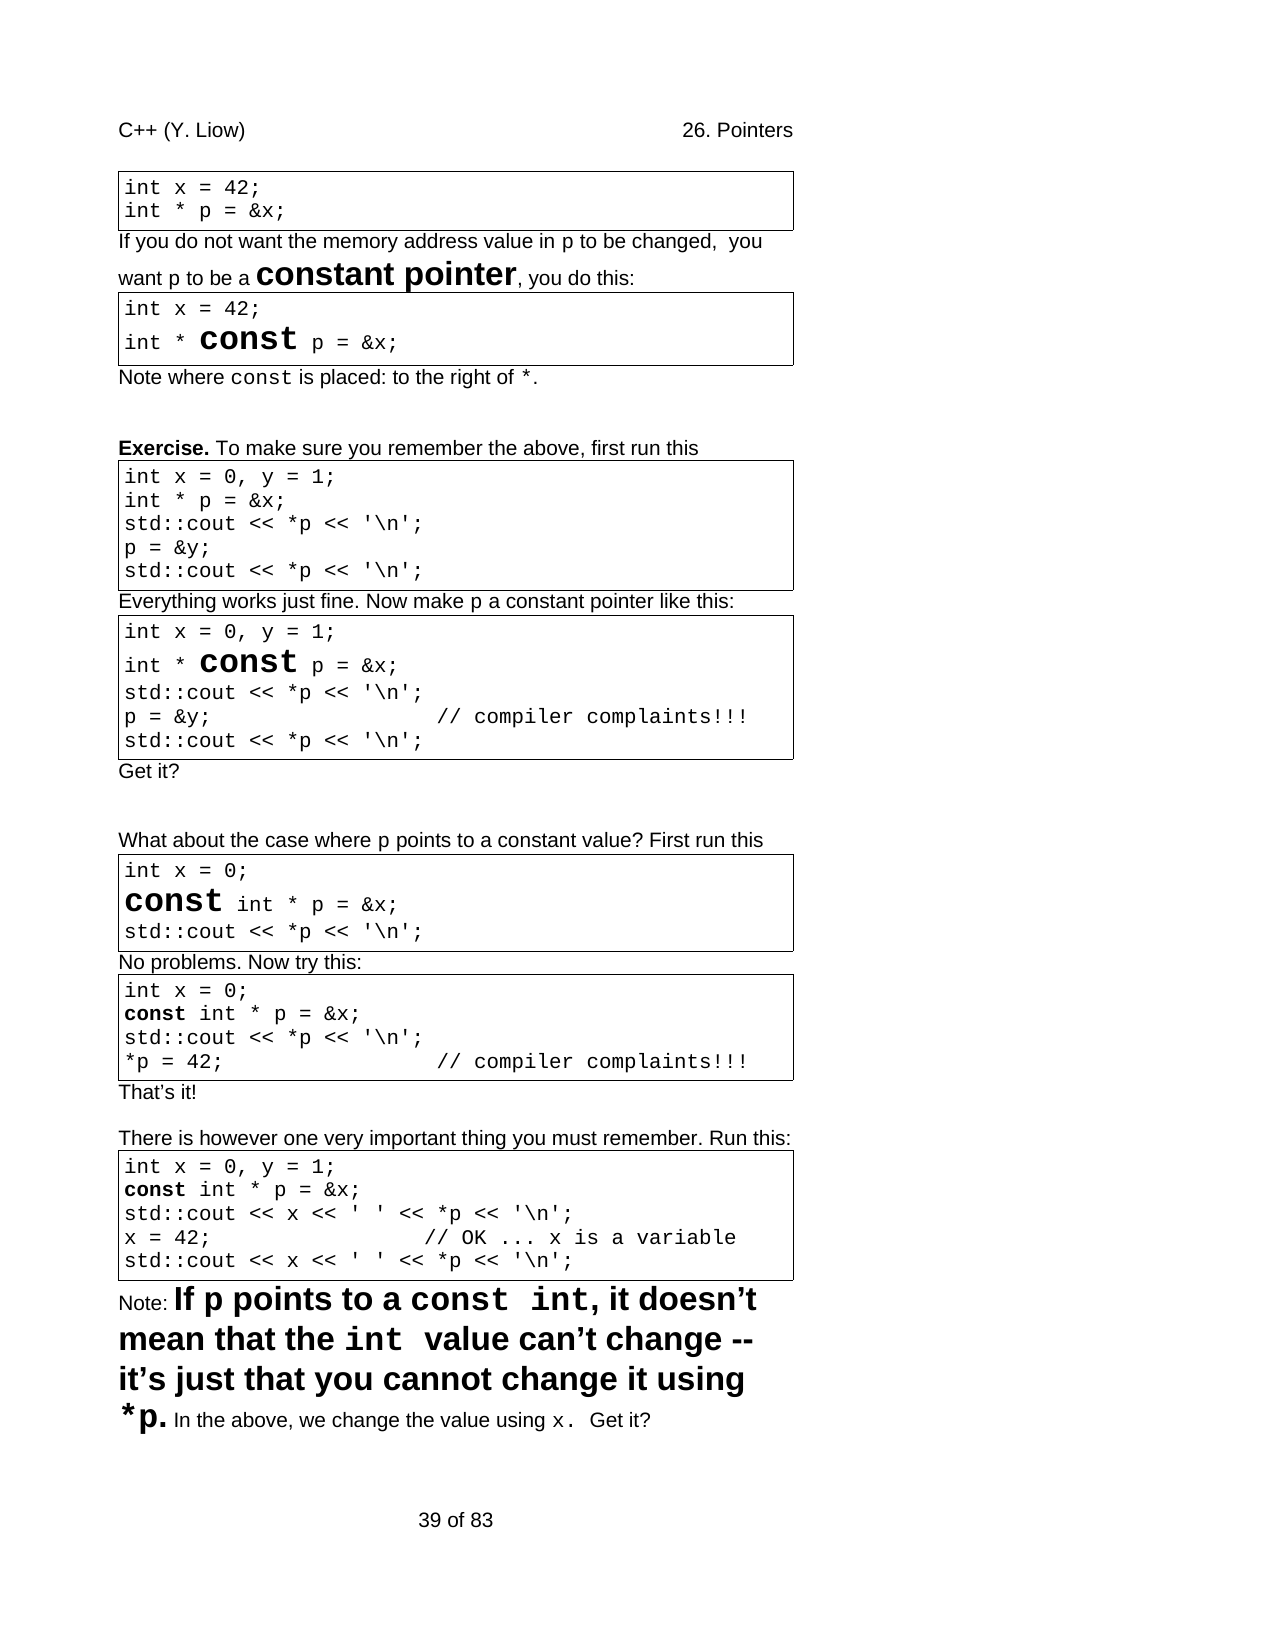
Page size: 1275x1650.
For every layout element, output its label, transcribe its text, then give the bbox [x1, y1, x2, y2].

table_header int x = 0, y = 1; int * const p = &x; std::cout << *p << '\n'; p = &y; // compiler complaints!!! std::cout << *p << '\n'; [119, 616, 793, 759]
text Exercise. To make sure you remember the above, first run this [118, 437, 793, 460]
table_header int x = 42; int * p = &x; [119, 172, 793, 230]
table_header int x = 0; const int * p = &x; std::cout << *p << '\n'; [119, 855, 793, 951]
text Everything works just fine. Now make p a constant pointer like this: [118, 591, 793, 615]
text That’s it! [118, 1081, 793, 1103]
text Get it? [118, 760, 793, 782]
text If you do not want the memory address value in p to be changed, you want p to be a constant pointer, you do this: [118, 231, 793, 292]
text Note where const is placed: to the right of *. [118, 366, 793, 390]
table_header int x = 0; const int * p = &x; std::cout << *p << '\n'; *p = 42; // compiler complaints!!! [119, 975, 793, 1080]
text No problems. Now try this: [118, 952, 793, 974]
text What about the case where p points to a constant value? First run this [118, 829, 793, 854]
table_header int x = 42; int * const p = &x; [119, 293, 793, 365]
table_header int x = 0, y = 1; int * p = &x; std::cout << *p << '\n'; p = &y; std::cout << *p << '\n'; [119, 461, 793, 590]
table_header int x = 0, y = 1; const int * p = &x; std::cout << x << ' ' << *p << '\n'; x = 42; // OK ... x is a variable std::cout << x << ' ' << *p << '\n'; [119, 1151, 793, 1280]
text Note: If p points to a const int, it doesn’t mean that the int value can’t change -- it’s just that you cannot change it using *p. In the above, we change the value using x. Get it? [118, 1281, 793, 1438]
text There is however one very important thing you must remember. Run this: [118, 1127, 793, 1150]
